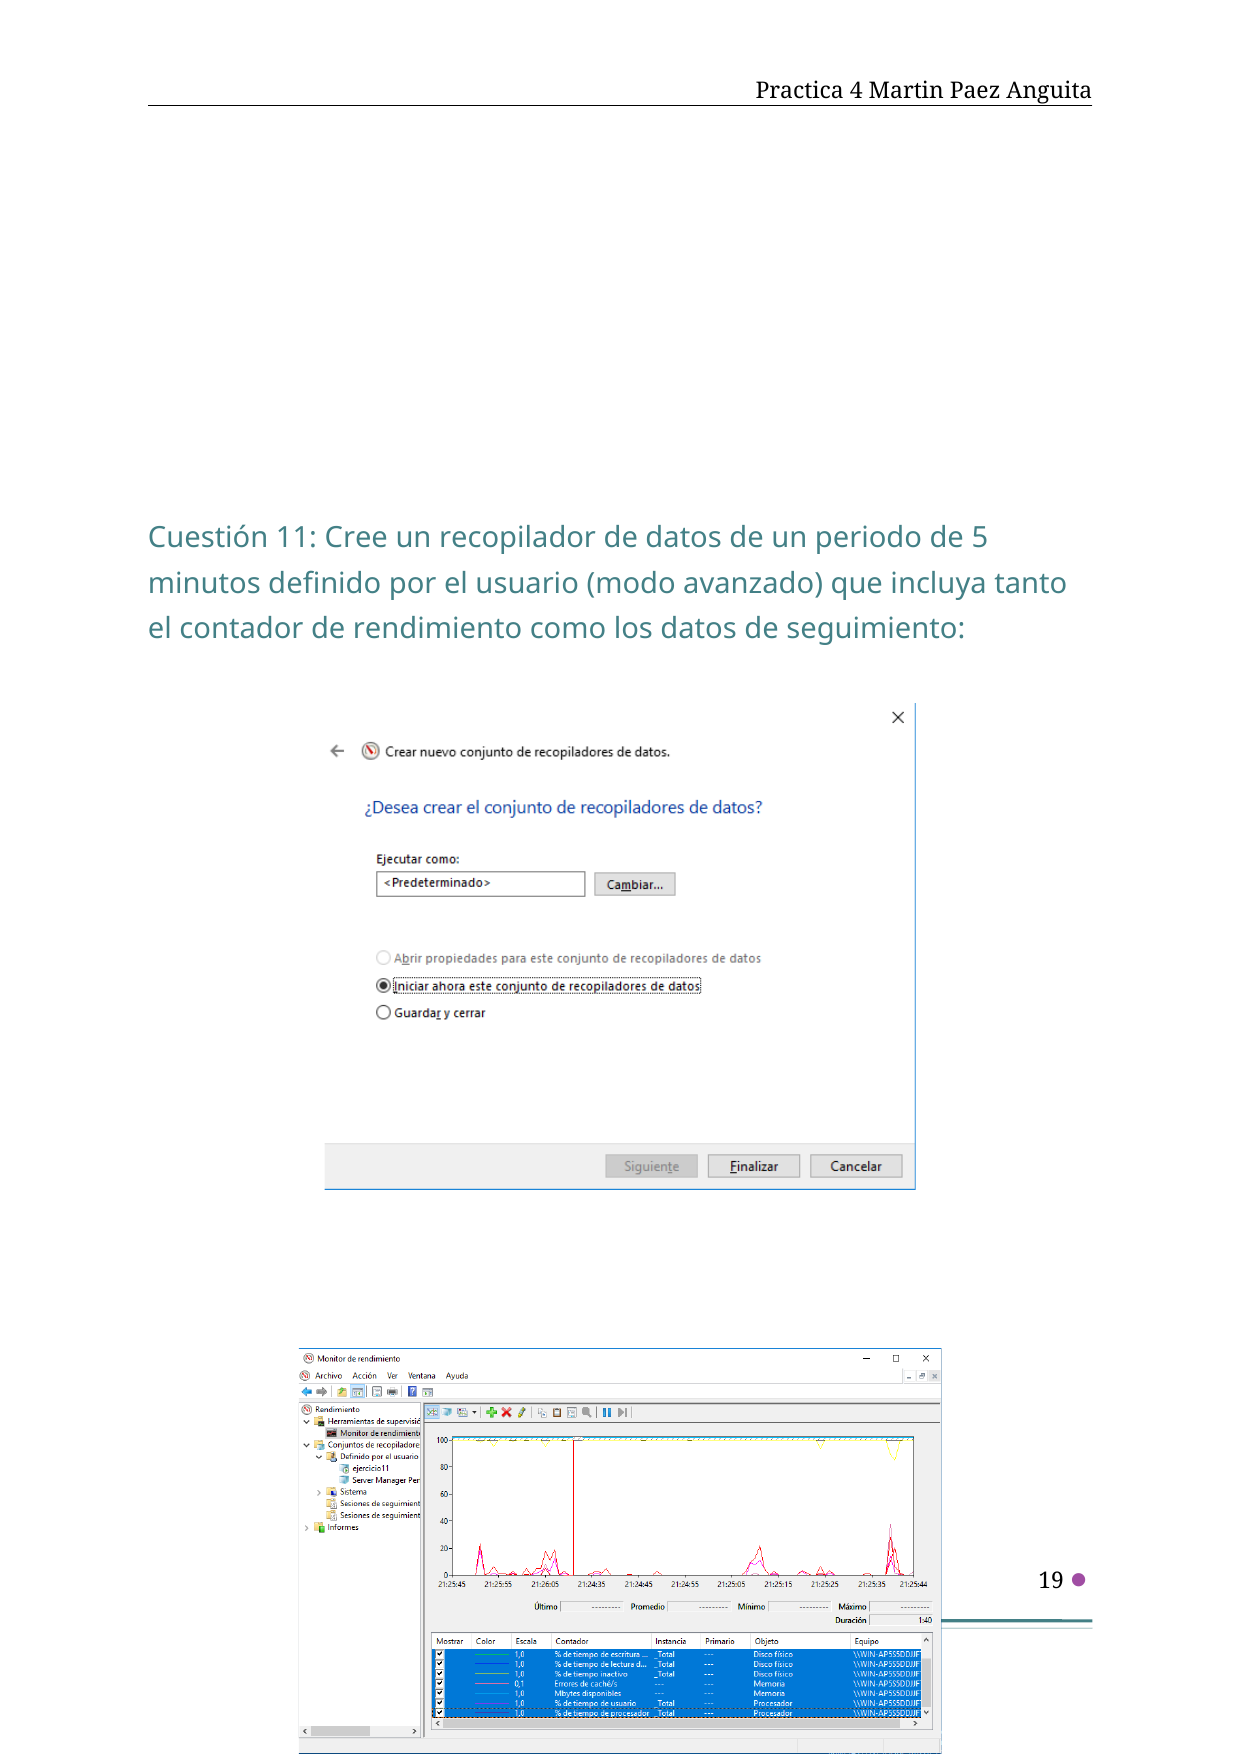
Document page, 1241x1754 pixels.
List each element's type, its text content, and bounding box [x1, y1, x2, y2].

subtitle Cuestión 11: Cree un recopilador de datos de un periodo de 5 minutos definido por el usuario (modo avanzado) que incluya tanto el contador de rendimiento como los datos de seguimiento: [148, 516, 1092, 647]
picture [324, 703, 916, 1190]
picture [298, 1348, 942, 1754]
